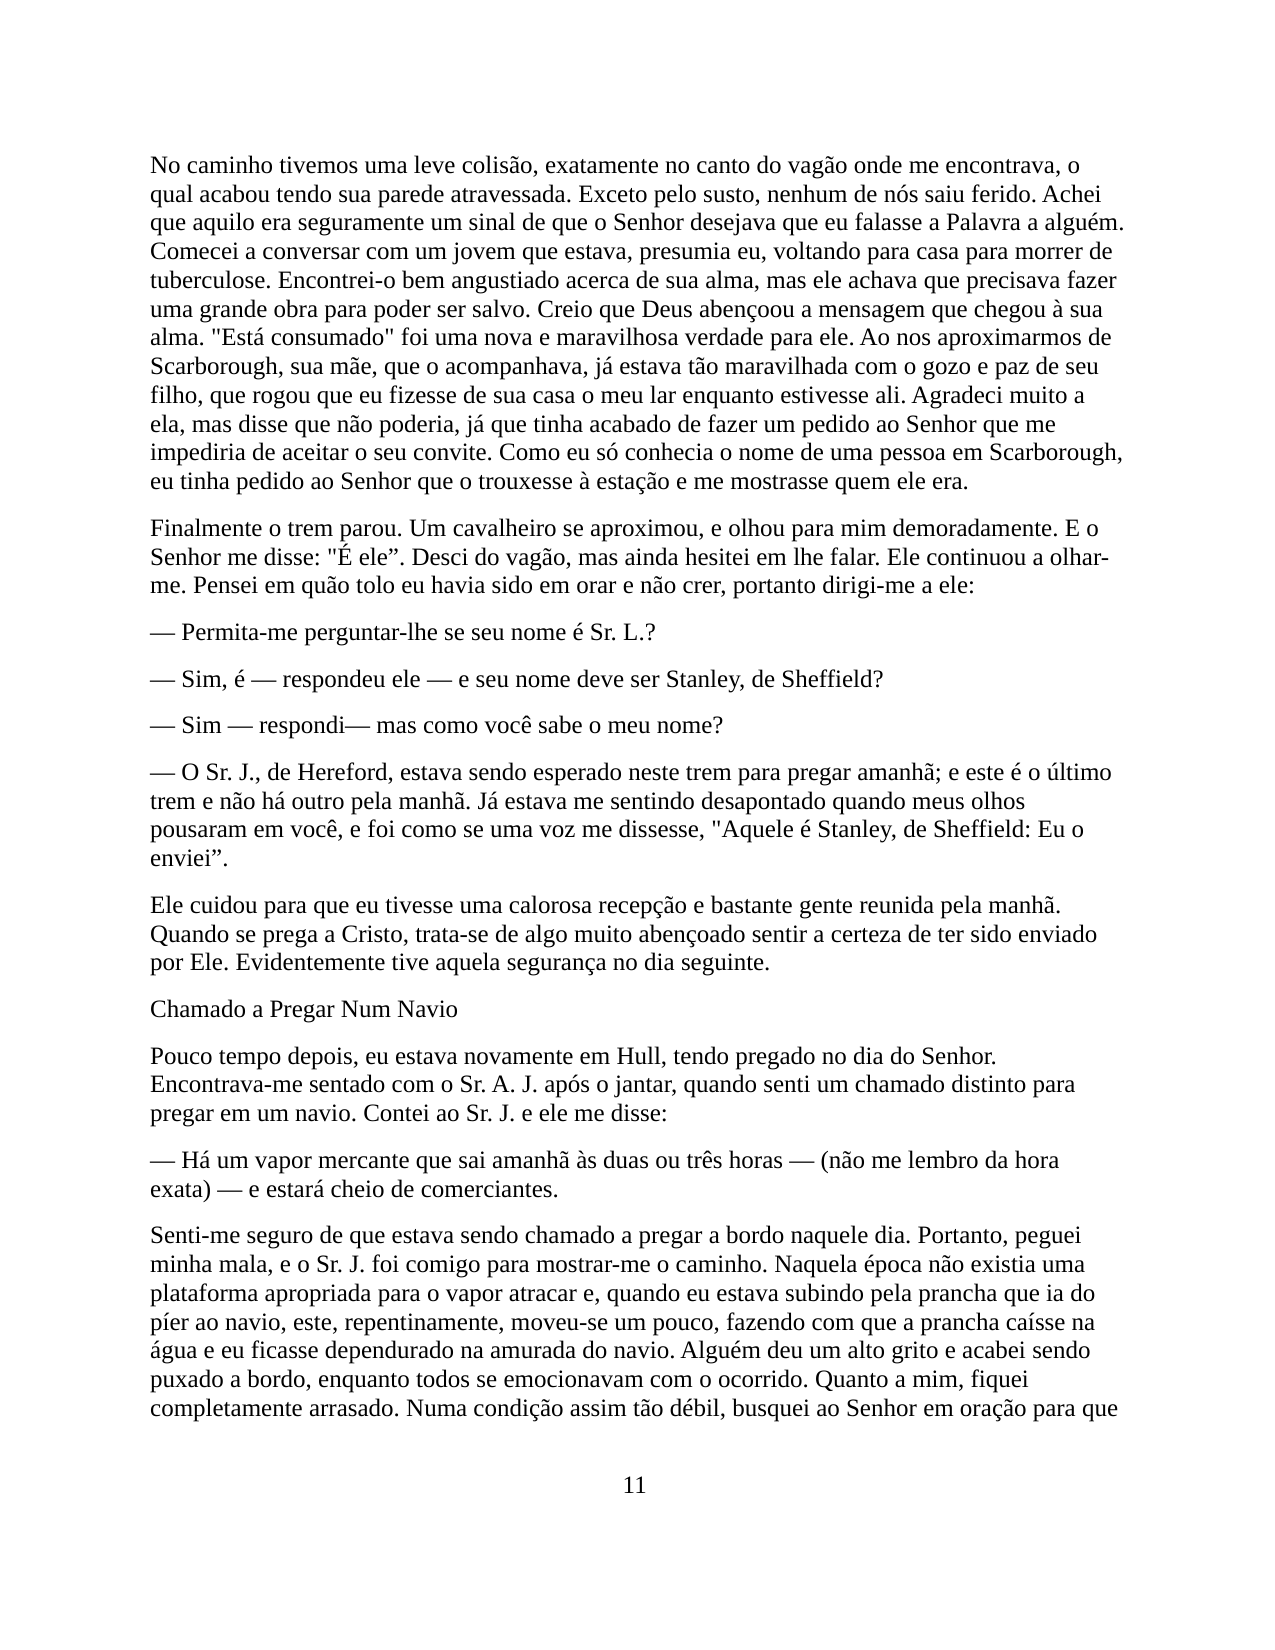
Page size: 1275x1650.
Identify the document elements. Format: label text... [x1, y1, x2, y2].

text Ele cuidou para que eu tivesse uma calorosa recepção e bastante gente reunida pela manhã. Quando se prega a Cristo, trata-se de algo muito abençoado sentir a certeza de ter sido enviado por Ele. Evidentemente tive aquela segurança no dia seguinte. [150, 890, 1125, 976]
text No caminho tivemos uma leve colisão, exatamente no canto do vagão onde me encontrava, o qual acabou tendo sua parede atravessada. Exceto pelo susto, nenhum de nós saiu ferido. Achei que aquilo era seguramente um sinal de que o Senhor desejava que eu falasse a Palavra a alguém. Comecei a conversar com um jovem que estava, presumia eu, voltando para casa para morrer de tuberculose. Encontrei-o bem angustiado acerca de sua alma, mas ele achava que precisava fazer uma grande obra para poder ser salvo. Creio que Deus abençoou a mensagem que chegou à sua alma. "Está consumado" foi uma nova e maravilhosa verdade para ele. Ao nos aproximarmos de Scarborough, sua mãe, que o acompanhava, já estava tão maravilhada com o gozo e paz de seu filho, que rogou que eu fizesse de sua casa o meu lar enquanto estivesse ali. Agradeci muito a ela, mas disse que não poderia, já que tinha acabado de fazer um pedido ao Senhor que me impediria de aceitar o seu convite. Como eu só conhecia o nome de uma pessoa em Scarborough, eu tinha pedido ao Senhor que o trouxesse à estação e me mostrasse quem ele era. [150, 150, 1125, 495]
text — Sim — respondi— mas como você sabe o meu nome? [150, 710, 1125, 739]
text — Há um vapor mercante que sai amanhã às duas ou três horas — (não me lembro da hora exata) — e estará cheio de comerciantes. [150, 1145, 1125, 1202]
text Chamado a Pregar Num Navio [150, 994, 1125, 1023]
text — Sim, é — respondeu ele — e seu nome deve ser Stanley, de Sheffield? [150, 664, 1125, 692]
text — O Sr. J., de Hereford, estava sendo esperado neste trem para pregar amanhã; e este é o último trem e não há outro pela manhã. Já estava me sentindo desapontado quando meus olhos pousaram em você, e foi como se uma voz me dissesse, "Aquele é Stanley, de Sheffield: Eu o enviei”. [150, 757, 1125, 872]
text Finalmente o trem parou. Um cavalheiro se aproximou, e olhou para mim demoradamente. E o Senhor me disse: "É ele”. Desci do vagão, mas ainda hesitei em lhe falar. Ele continuou a olhar-me. Pensei em quão tolo eu havia sido em orar e não crer, portanto dirigi-me a ele: [150, 513, 1125, 599]
text Senti-me seguro de que estava sendo chamado a pregar a bordo naquele dia. Portanto, peguei minha mala, e o Sr. J. foi comigo para mostrar-me o caminho. Naquela época não existia uma plataforma apropriada para o vapor atracar e, quando eu estava subindo pela prancha que ia do píer ao navio, este, repentinamente, moveu-se um pouco, fazendo com que a prancha caísse na água e eu ficasse dependurado na amurada do navio. Alguém deu um alto grito e acabei sendo puxado a bordo, enquanto todos se emocionavam com o ocorrido. Quanto a mim, fiquei completamente arrasado. Numa condição assim tão débil, busquei ao Senhor em oração para que [150, 1220, 1125, 1422]
text — Permita-me perguntar-lhe se seu nome é Sr. L.? [150, 617, 1125, 646]
text Pouco tempo depois, eu estava novamente em Hull, tendo pregado no dia do Senhor. Encontrava-me sentado com o Sr. A. J. após o jantar, quando senti um chamado distinto para pregar em um navio. Contei ao Sr. J. e ele me disse: [150, 1041, 1125, 1127]
